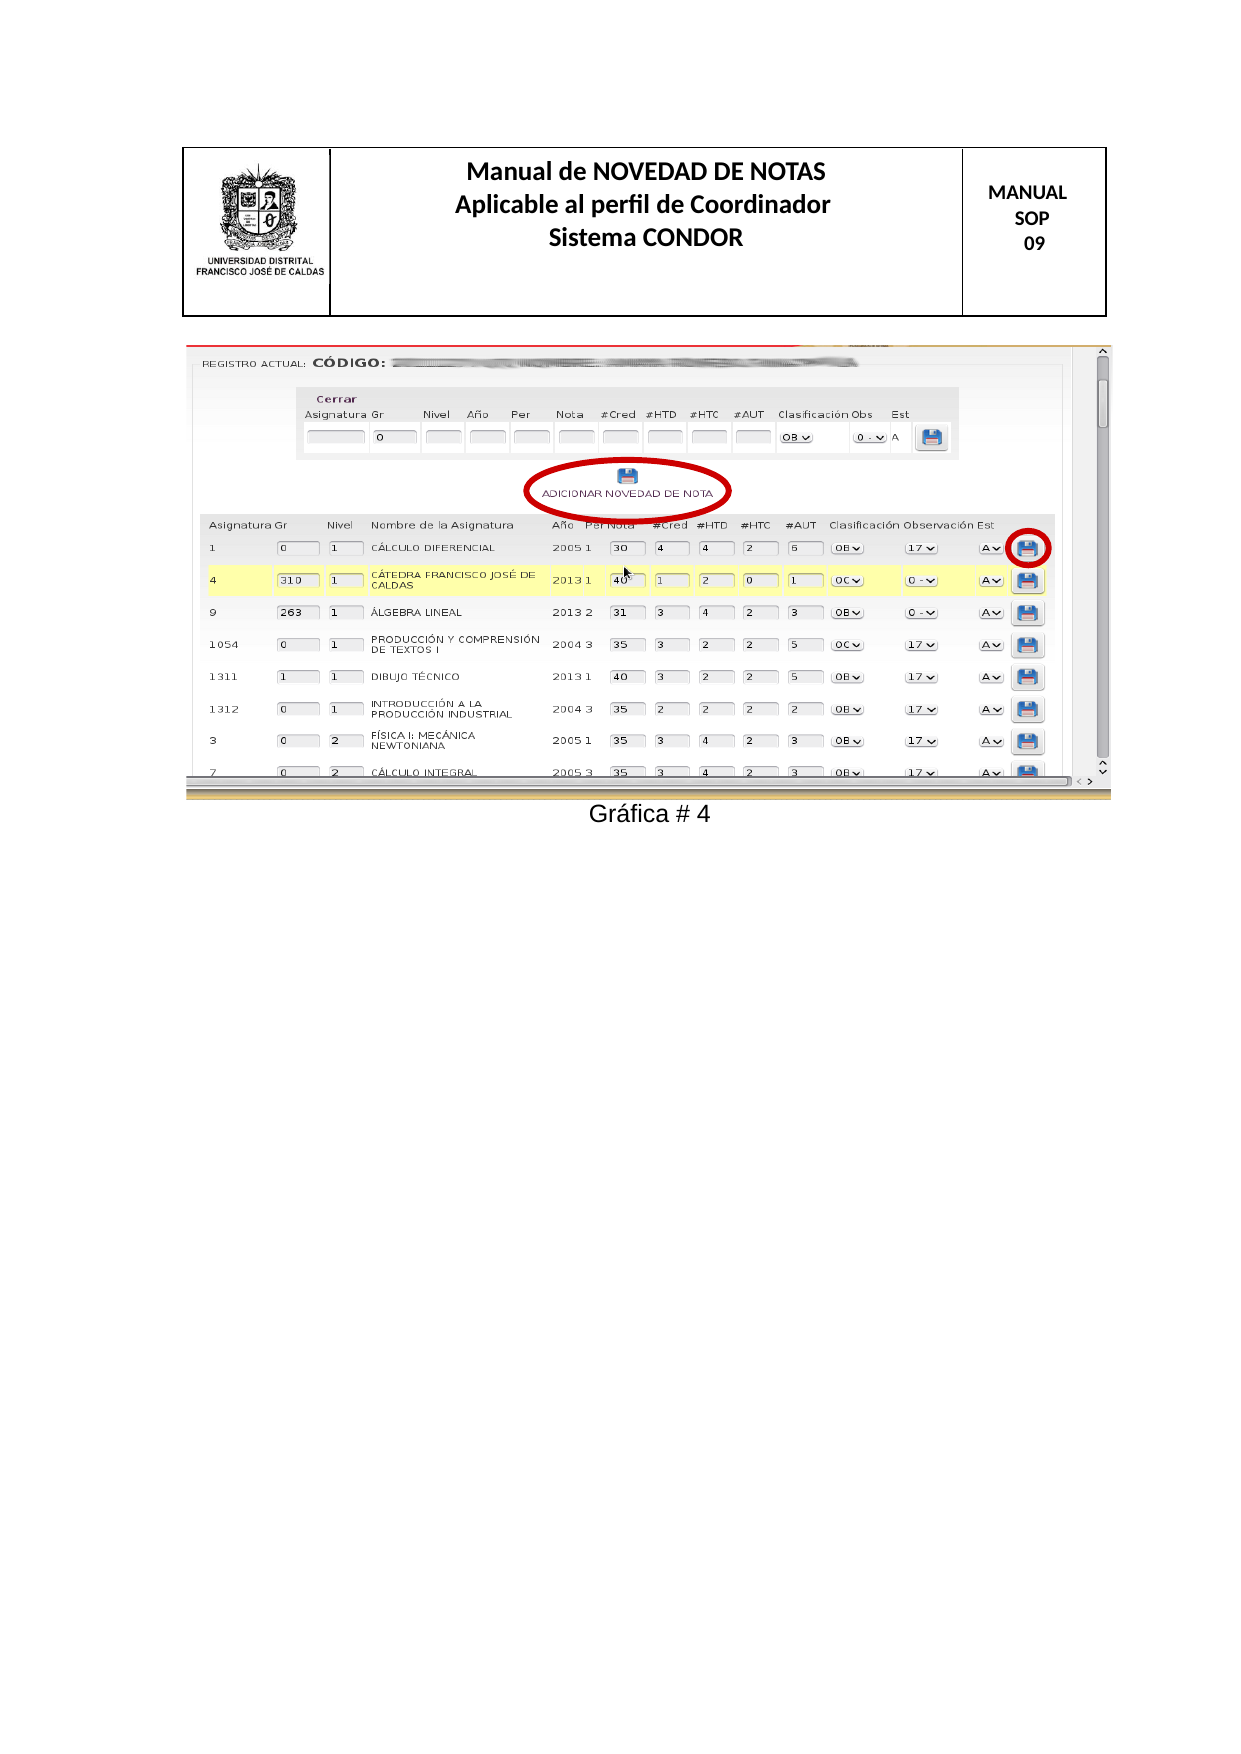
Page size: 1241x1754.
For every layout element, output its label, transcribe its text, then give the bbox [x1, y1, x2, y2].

picture [186, 345, 1113, 800]
picture [188, 155, 330, 284]
text Gráfica # 4 [177, 345, 1122, 828]
